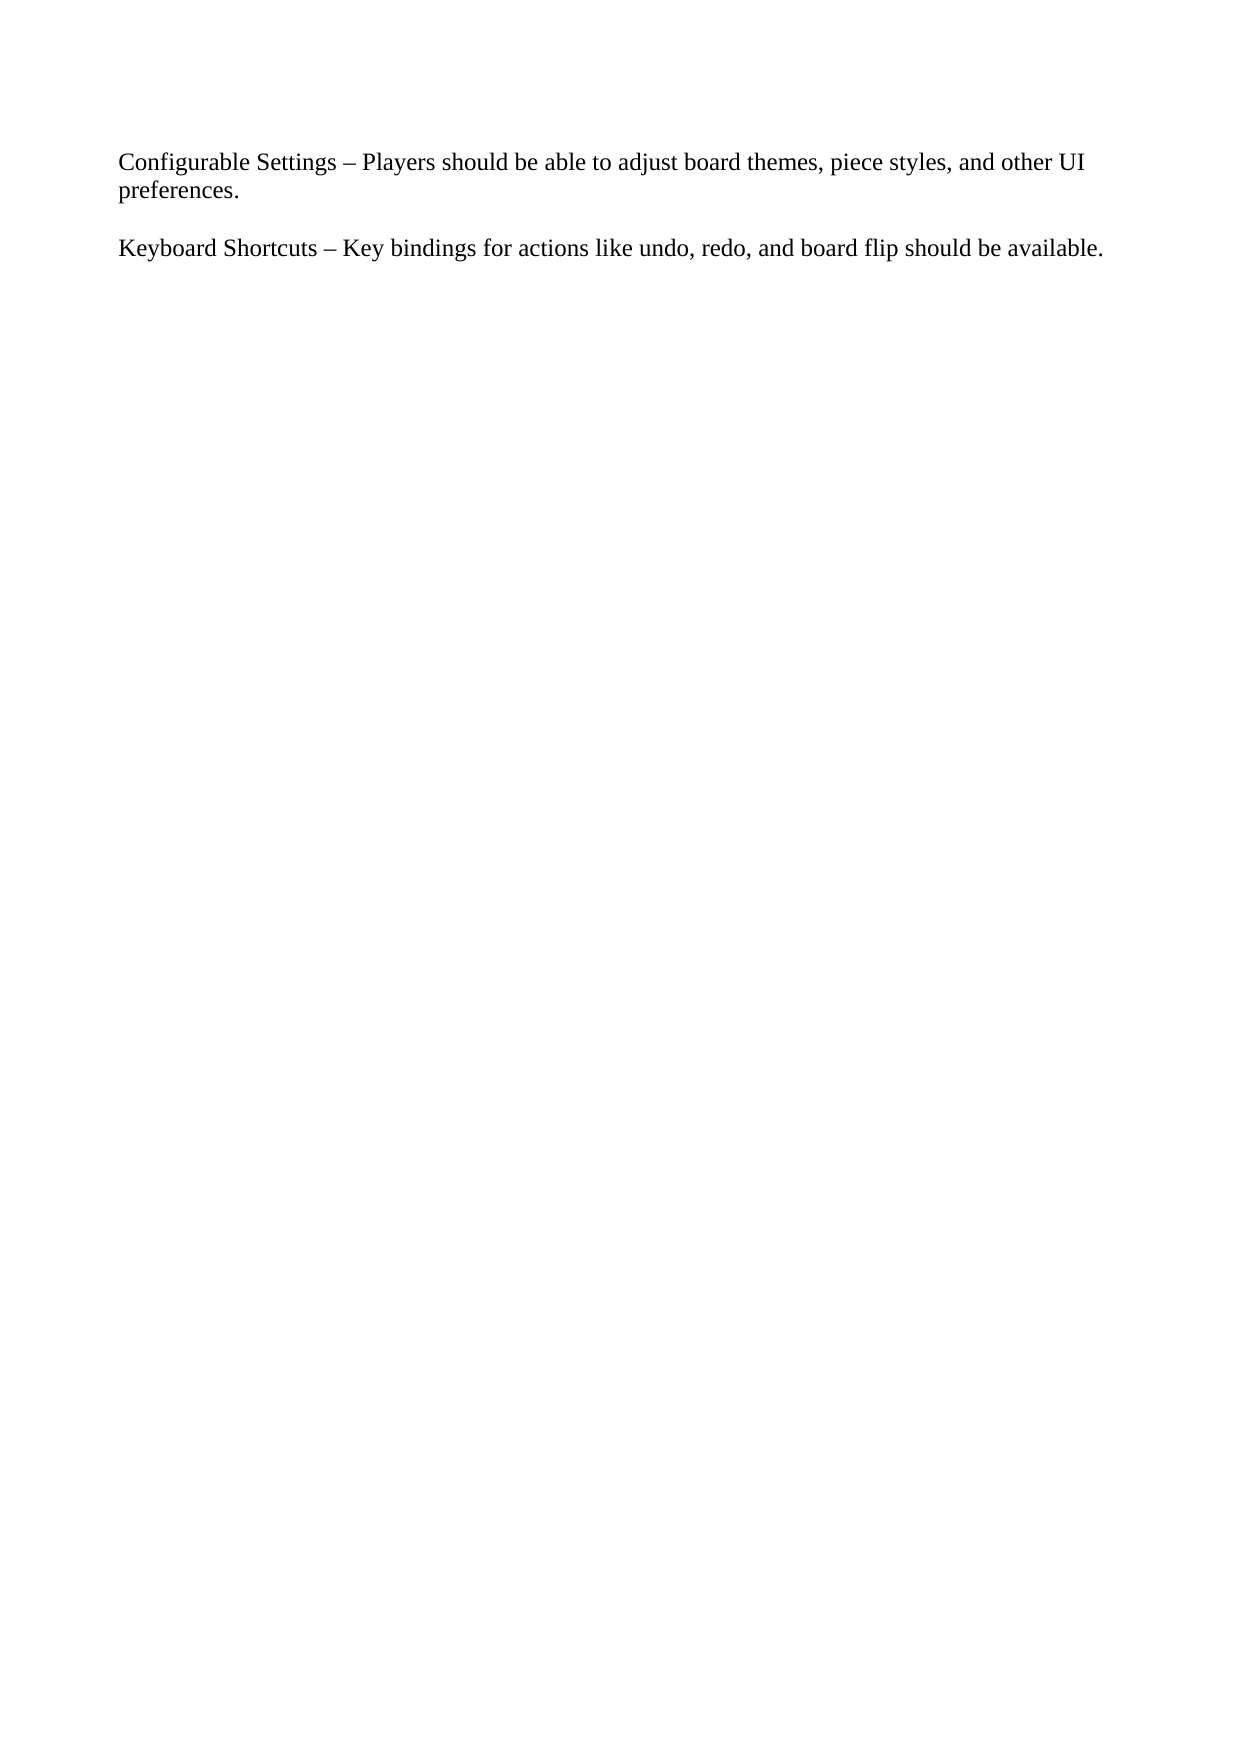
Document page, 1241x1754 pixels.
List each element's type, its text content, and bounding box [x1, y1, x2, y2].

text Configurable Settings – Players should be able to adjust board themes, piece styles, and other UI preferences. [118, 147, 1122, 204]
text Keyboard Shortcuts – Key bindings for actions like undo, redo, and board flip should be available. [118, 233, 1122, 262]
